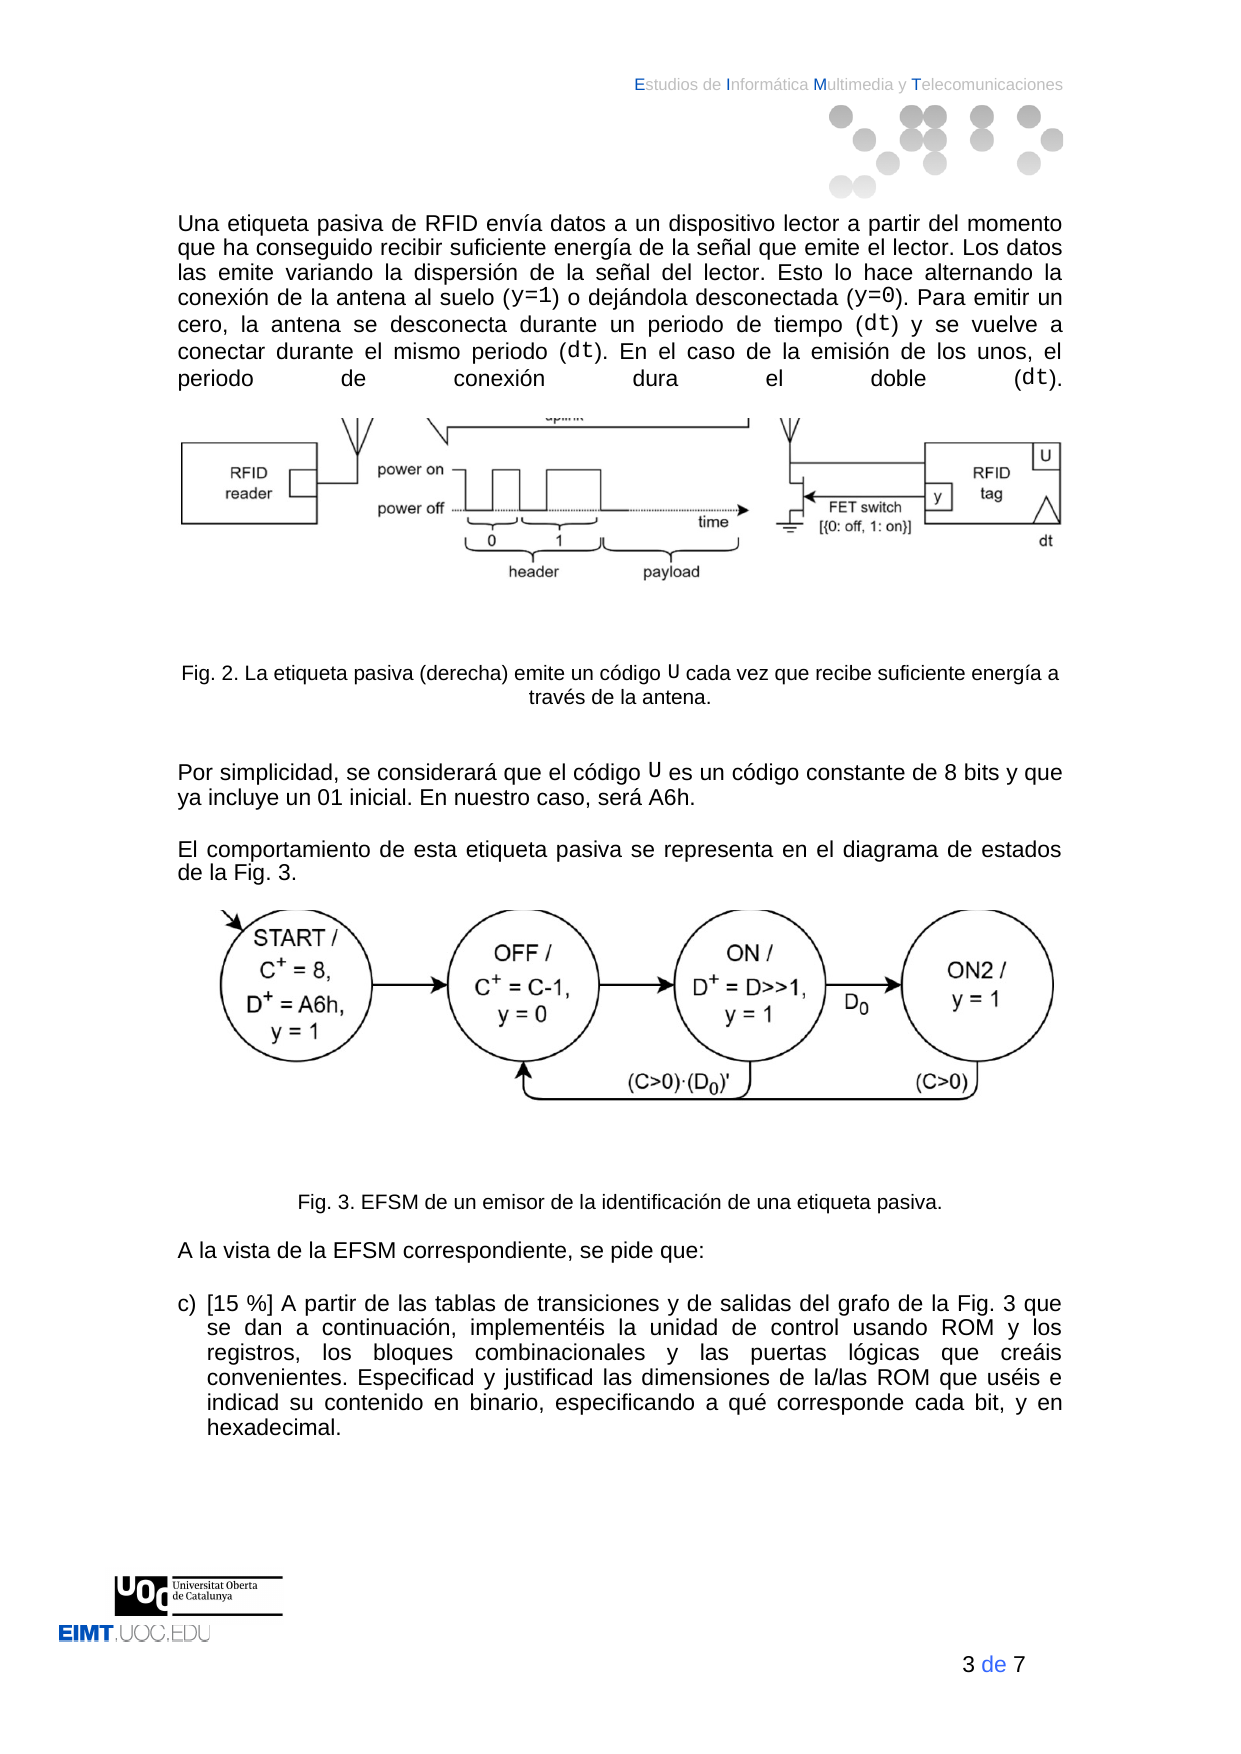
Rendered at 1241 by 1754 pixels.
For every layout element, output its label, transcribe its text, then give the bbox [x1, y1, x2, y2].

subtitle [15 %] A partir de las tablas de transiciones y de salidas del grafo de la Fig. 3 que se dan a continuación, implementéis la unidad de control usando ROM y los registros, los bloques combinacionales y las puertas lógicas que creáis convenientes. Especificad y justificad las dimensiones de la/las ROM que uséis e indicad su contenido en binario, especificando a qué corresponde cada bit, y en hexadecimal. [177, 1290, 1063, 1441]
subtitle Fig. 2. La etiqueta pasiva (derecha) emite un código U cada vez que recibe suficiente energía a través de la antena. [177, 661, 1063, 708]
picture [59, 1567, 285, 1642]
subtitle A la vista de la EFSM correspondiente, se pide que: [177, 1239, 1063, 1264]
picture [829, 94, 1064, 210]
subtitle Por simplicidad, se considerará que el código U es un código constante de 8 bits y que ya incluye un 01 inicial. En nuestro caso, será A6h. [177, 758, 1063, 811]
subtitle El comportamiento de esta etiqueta pasiva se representa en el diagrama de estados de la Fig. 3. [177, 836, 1063, 886]
subtitle Fig. 3. EFSM de un emisor de la identificación de una etiqueta pasiva. [177, 1191, 1063, 1214]
subtitle Una etiqueta pasiva de RFID envía datos a un dispositivo lector a partir del momento que ha conseguido recibir suficiente energía de la señal que emite el lector. Los datos las emite variando la dispersión de la señal del lector. Esto lo hace alternando la conexión de la antena al suelo (y=1) o dejándola desconectada (y=0). Para emitir un cero, la antena se desconecta durante un periodo de tiempo (dt) y se vuelve a conectar durante el mismo periodo (dt). En el caso de la emisión de los unos, el periodo de conexión dura el doble (dt). [177, 210, 1063, 418]
picture [177, 418, 1063, 593]
picture [177, 910, 1063, 1115]
